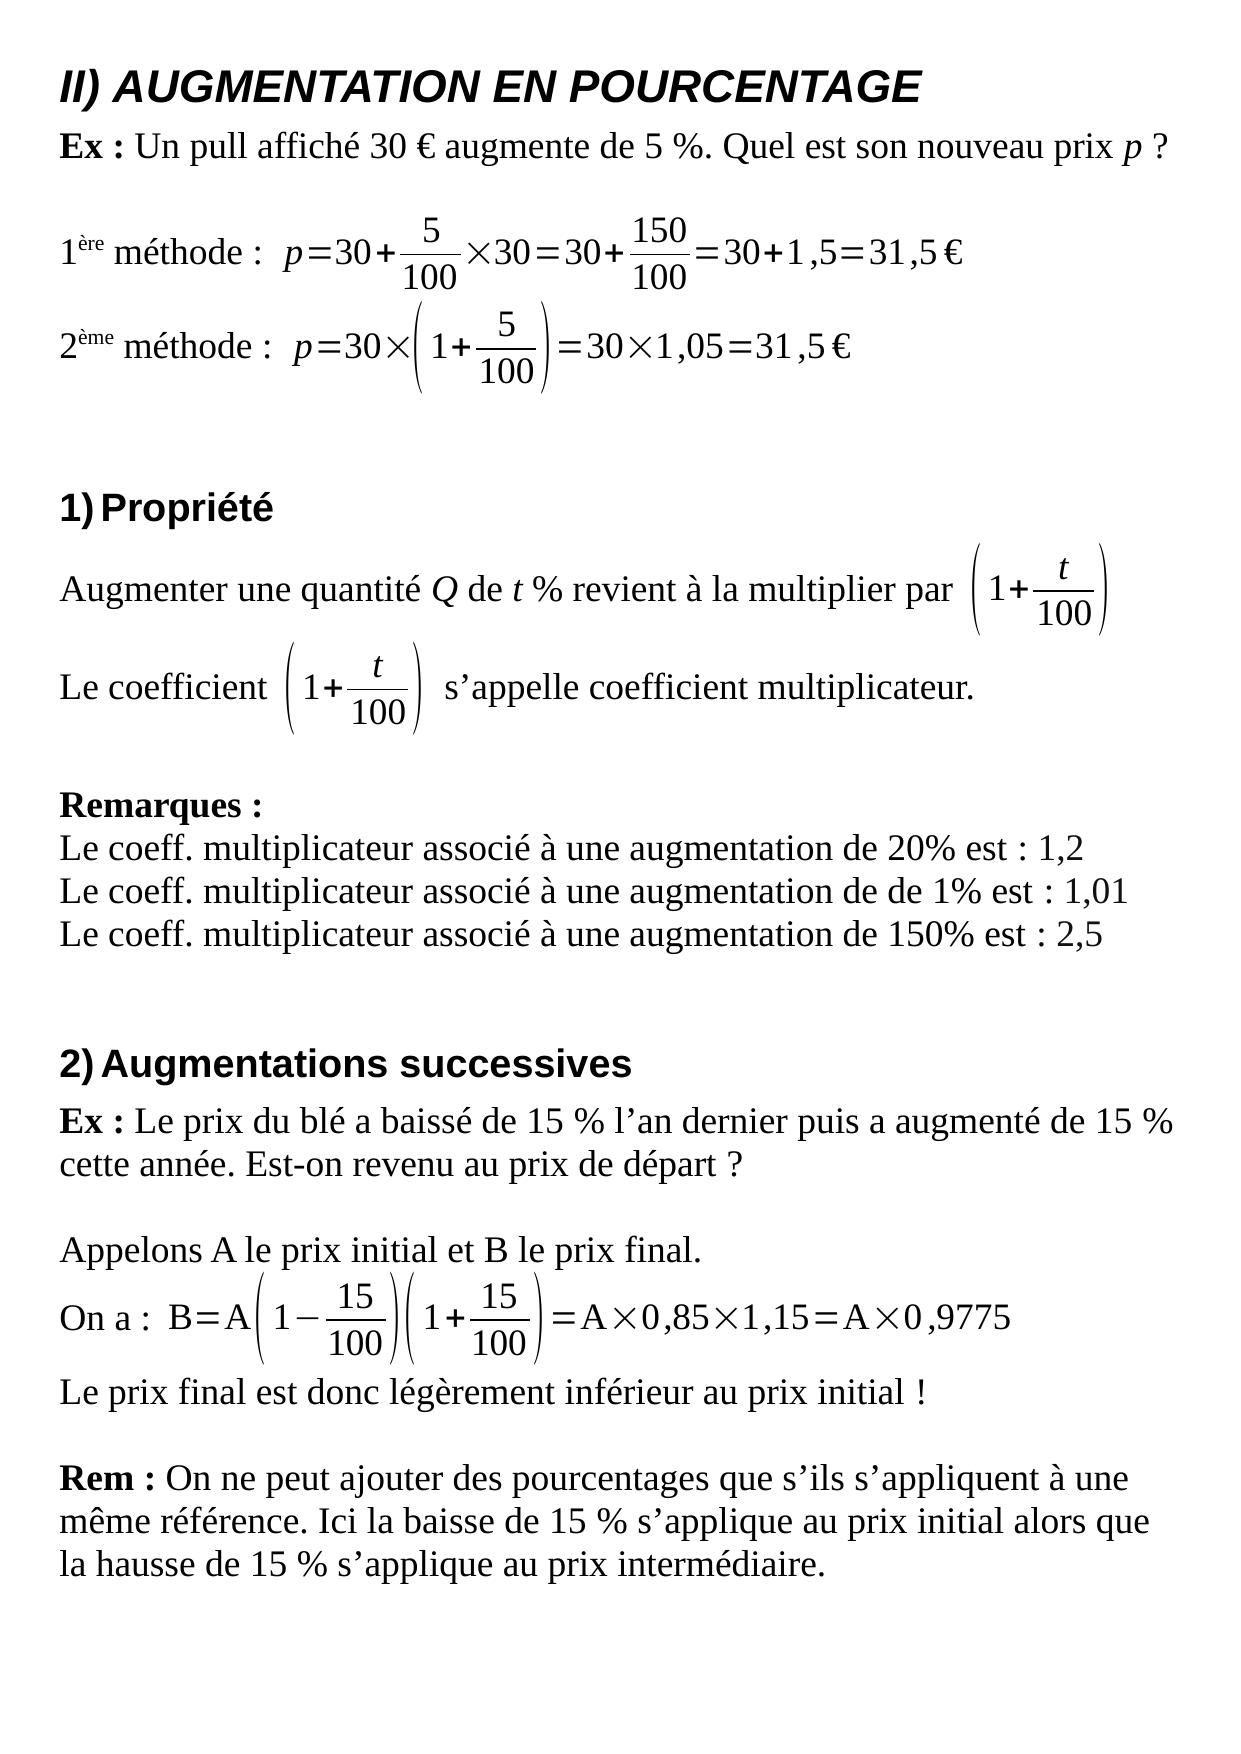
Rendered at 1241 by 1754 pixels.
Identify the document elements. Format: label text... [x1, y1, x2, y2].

text Le coeff. multiplicateur associé à une augmentation de de 1% est : 1,01 [59, 868, 1181, 911]
text Le coeff. multiplicateur associé à une augmentation de 150% est : 2,5 [59, 911, 1181, 954]
text Remarques : [59, 782, 1181, 825]
list Augmentations successives [59, 1041, 1181, 1086]
text Augmenter une quantité Q de t % revient à la multiplier par [59, 542, 1181, 640]
text Le prix final est donc légèrement inférieur au prix initial ! [59, 1369, 1181, 1412]
text 1ère méthode : [59, 210, 1181, 299]
text 2ème méthode : [59, 299, 1181, 398]
text Le coeff. multiplicateur associé à une augmentation de 20% est : 1,2 [59, 825, 1181, 868]
text Ex : Un pull affiché 30 € augmente de 5 %. Quel est son nouveau prix p ? [59, 123, 1181, 167]
text Ex : Le prix du blé a baissé de 15 % l’an dernier puis a augmenté de 15 % cette année. Est-on revenu au prix de départ ? [59, 1098, 1181, 1184]
text Appelons A le prix initial et B le prix final. [59, 1227, 1181, 1271]
list Propriété [59, 484, 1181, 530]
list Augmentation en pourcentage [59, 59, 1181, 112]
text Rem : On ne peut ajouter des pourcentages que s’ils s’appliquent à une même référence. Ici la baisse de 15 % s’applique au prix initial alors que la hausse de 15 % s’applique au prix intermédiaire. [59, 1456, 1181, 1585]
text On a : [59, 1271, 1181, 1369]
text Le coefficient s’appelle coefficient multiplicateur. [59, 640, 1181, 739]
